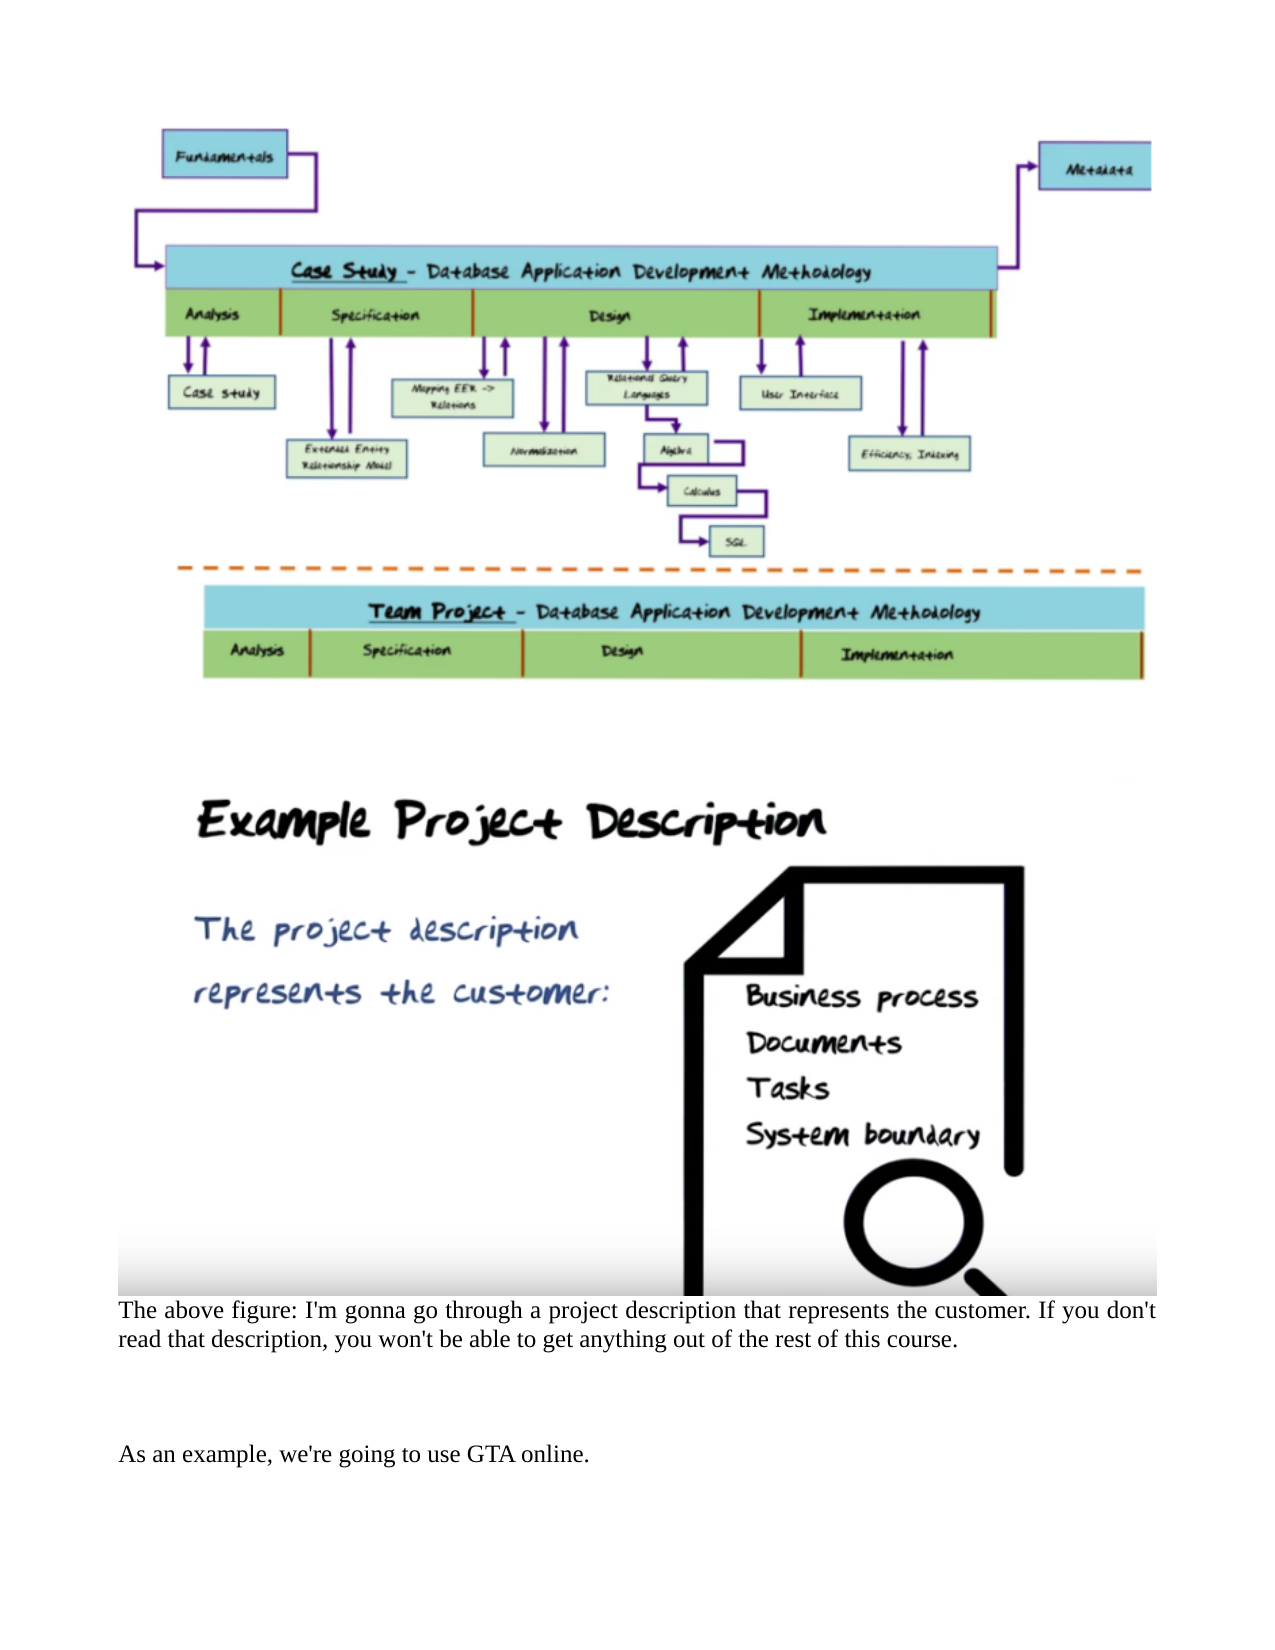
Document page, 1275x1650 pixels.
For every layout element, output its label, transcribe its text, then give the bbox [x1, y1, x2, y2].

text The above figure: I'm gonna go through a project description that represents the customer. If you don't read that description, you won't be able to get anything out of the rest of this course. [118, 1296, 1157, 1353]
text As an example, we're going to use GTA online. [118, 1439, 1157, 1468]
picture [118, 118, 1157, 691]
picture [118, 777, 1157, 1296]
